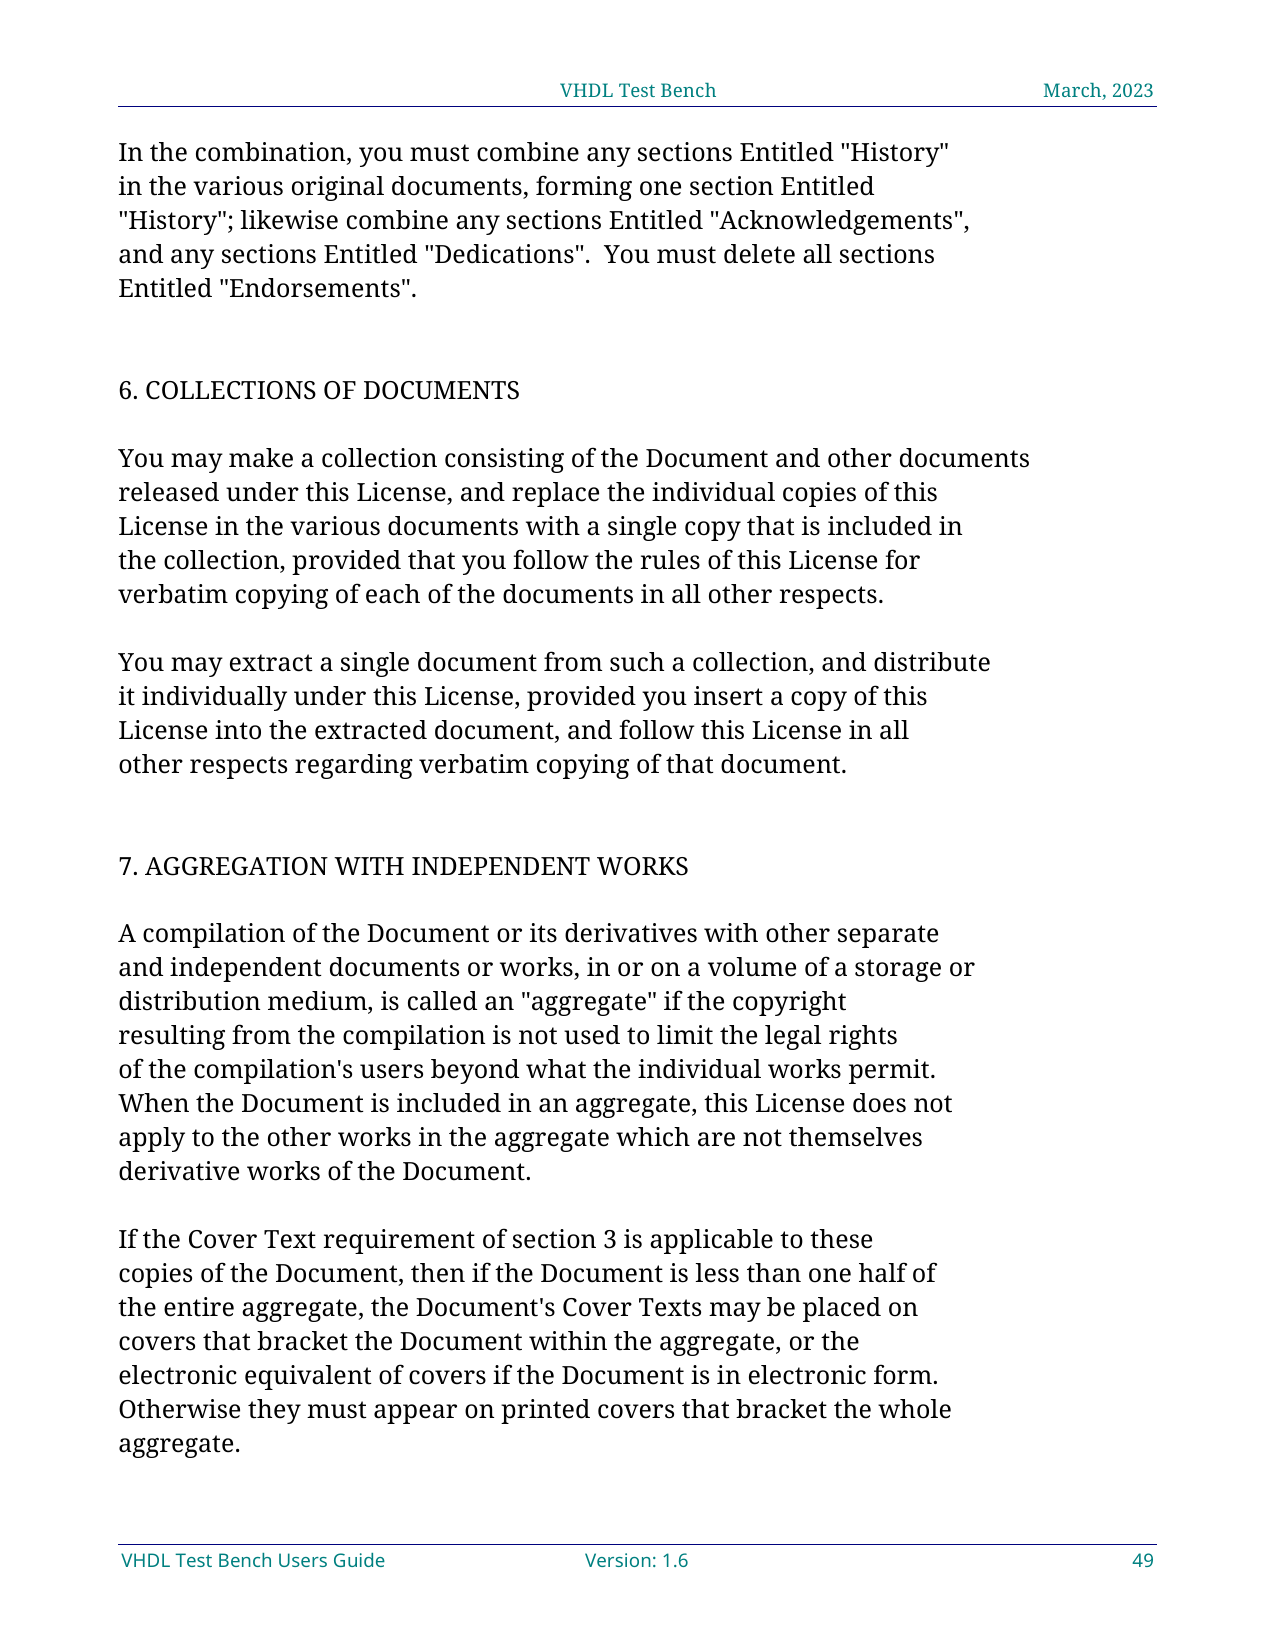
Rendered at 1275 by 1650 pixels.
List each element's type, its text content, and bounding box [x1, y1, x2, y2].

text electronic equivalent of covers if the Document is in electronic form. [118, 1358, 1157, 1392]
text in the various original documents, forming one section Entitled [118, 169, 1157, 203]
text In the combination, you must combine any sections Entitled "History" [118, 135, 1157, 169]
text released under this License, and replace the individual copies of this [118, 475, 1157, 509]
text License into the extracted document, and follow this License in all [118, 713, 1157, 747]
text You may extract a single document from such a collection, and distribute [118, 645, 1157, 679]
text License in the various documents with a single copy that is included in [118, 509, 1157, 543]
text the collection, provided that you follow the rules of this License for [118, 543, 1157, 577]
text If the Cover Text requirement of section 3 is applicable to these [118, 1222, 1157, 1256]
text You may make a collection consisting of the Document and other documents [118, 441, 1157, 475]
text and any sections Entitled "Dedications". You must delete all sections [118, 237, 1157, 271]
text 7. AGGREGATION WITH INDEPENDENT WORKS [118, 848, 1157, 882]
text apply to the other works in the aggregate which are not themselves [118, 1120, 1157, 1154]
text covers that bracket the Document within the aggregate, or the [118, 1324, 1157, 1358]
text and independent documents or works, in or on a volume of a storage or [118, 950, 1157, 984]
text of the compilation's users beyond what the individual works permit. [118, 1052, 1157, 1086]
text 6. COLLECTIONS OF DOCUMENTS [118, 373, 1157, 407]
text derivative works of the Document. [118, 1154, 1157, 1188]
text copies of the Document, then if the Document is less than one half of [118, 1256, 1157, 1290]
text A compilation of the Document or its derivatives with other separate [118, 916, 1157, 950]
text "History"; likewise combine any sections Entitled "Acknowledgements", [118, 203, 1157, 237]
text aggregate. [118, 1426, 1157, 1460]
text distribution medium, is called an "aggregate" if the copyright [118, 984, 1157, 1018]
text it individually under this License, provided you insert a copy of this [118, 679, 1157, 713]
text When the Document is included in an aggregate, this License does not [118, 1086, 1157, 1120]
text other respects regarding verbatim copying of that document. [118, 747, 1157, 781]
text the entire aggregate, the Document's Cover Texts may be placed on [118, 1290, 1157, 1324]
text Otherwise they must appear on printed covers that bracket the whole [118, 1392, 1157, 1426]
text Entitled "Endorsements". [118, 271, 1157, 305]
text verbatim copying of each of the documents in all other respects. [118, 577, 1157, 611]
text resulting from the compilation is not used to limit the legal rights [118, 1018, 1157, 1052]
